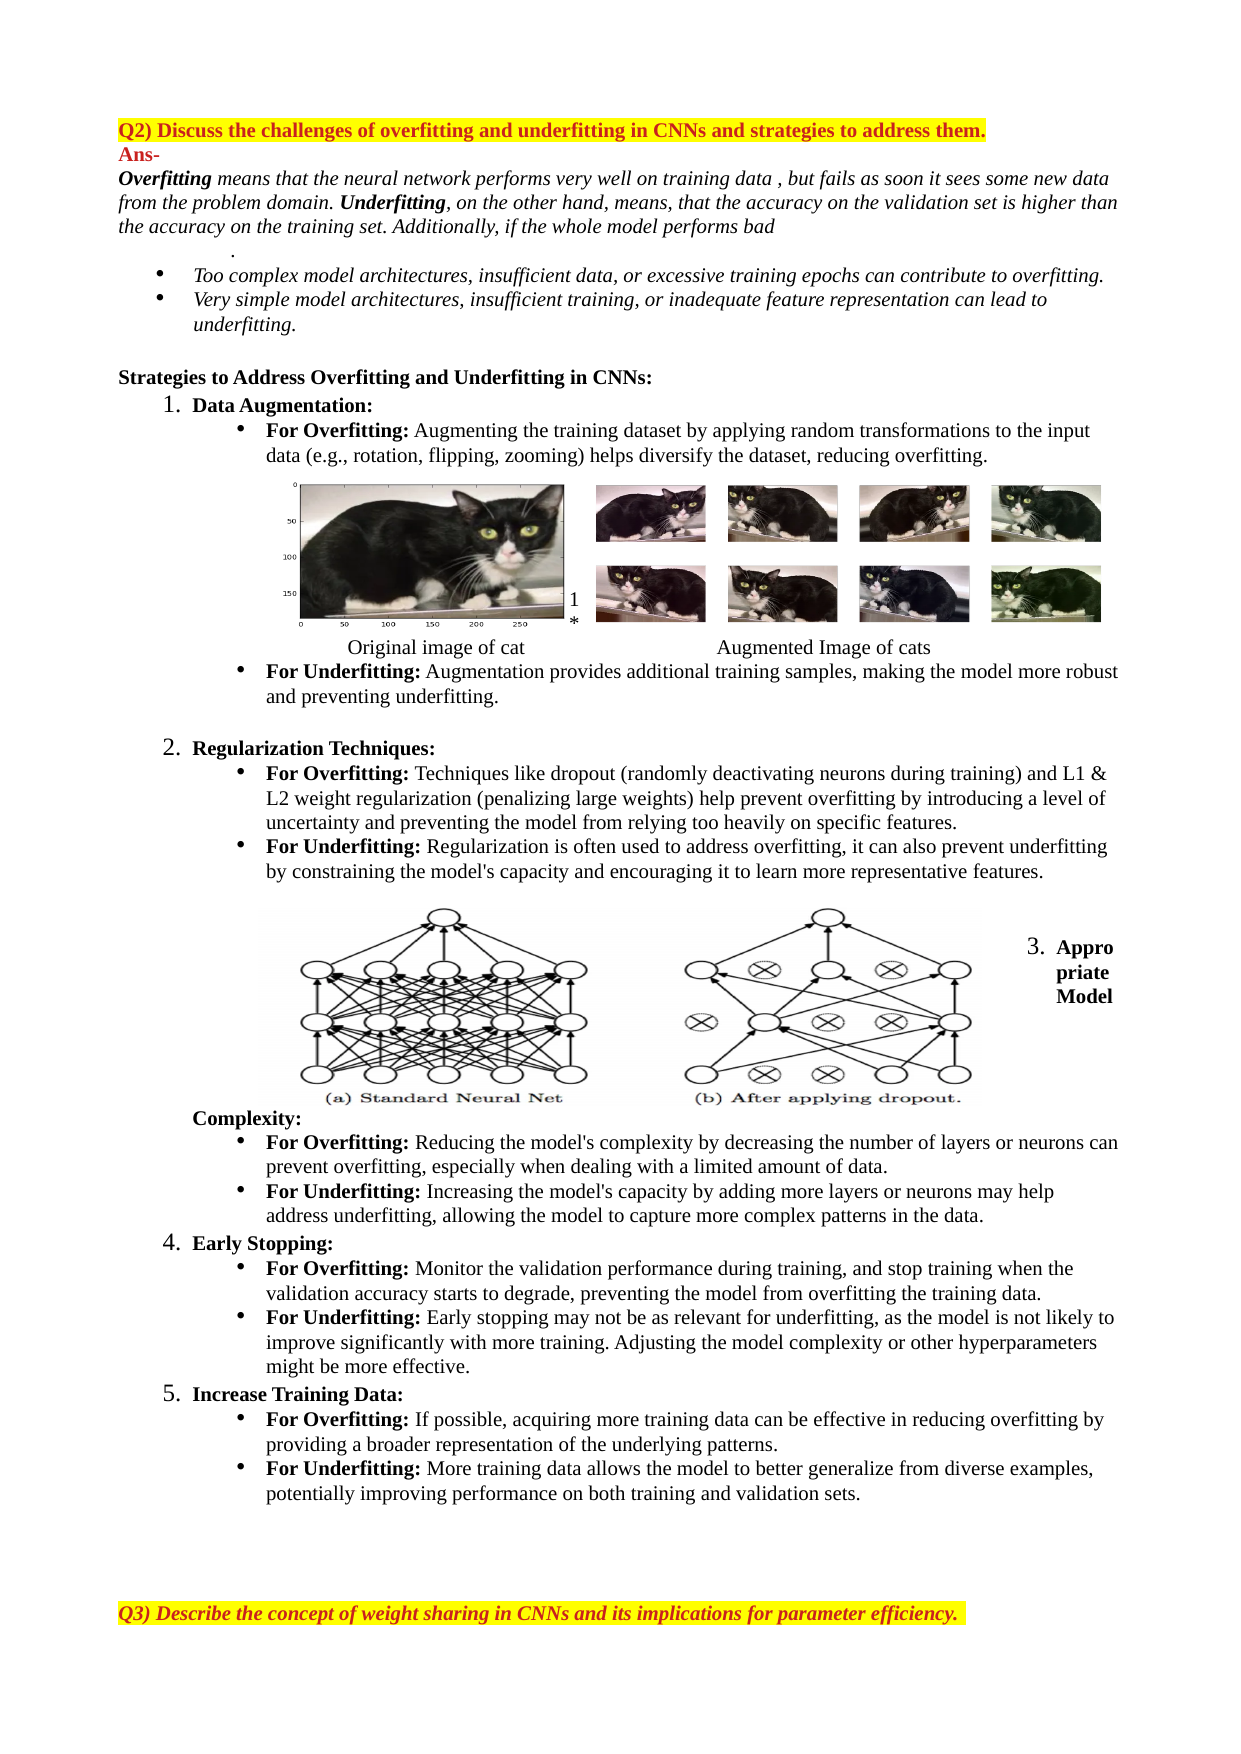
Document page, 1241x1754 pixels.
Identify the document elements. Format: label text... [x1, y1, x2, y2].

text 1 * [118, 563, 1122, 635]
list For Overfitting: Reducing the model's complexity by decreasing the number of layers or neurons can prevent overfitting, especially when dealing with a limited amount of data. [236, 1129, 1122, 1178]
list Increase Training Data: [162, 1378, 1122, 1407]
list For Overfitting: Augmenting the training dataset by applying random transformations to the input data (e.g., rotation, flipping, zooming) helps diversify the dataset, reducing overfitting. [236, 418, 1122, 467]
text Original image of cat Augmented Image of cats [118, 635, 1122, 659]
picture [582, 481, 1104, 630]
text Overfitting means that the neural network performs very well on training data , but fails as soon it sees some new data from the problem domain. Underfitting, on the other hand, means, that the accuracy on the validation set is higher than the accuracy on the training set. Additionally, if the whole model performs bad [118, 166, 1122, 238]
list For Underfitting: Increasing the model's capacity by adding more layers or neurons may help address underfitting, allowing the model to capture more complex patterns in the data. [236, 1178, 1122, 1227]
list For Overfitting: Techniques like dropout (randomly deactivating neurons during training) and L1 & L2 weight regularization (penalizing large weights) help prevent overfitting by introducing a level of uncertainty and preventing the model from relying too heavily on specific features. [236, 761, 1122, 834]
text Q3) Describe the concept of weight sharing in CNNs and its implications for parameter efficiency. [118, 1601, 1122, 1625]
list For Overfitting: Monitor the validation performance during training, and stop training when the validation accuracy starts to degrade, preventing the model from overfitting the training data. [236, 1256, 1122, 1305]
list Appropriate Model Complexity: [162, 931, 1122, 1129]
list For Underfitting: More training data allows the model to better generalize from diverse examples, potentially improving performance on both training and validation sets. [236, 1456, 1122, 1505]
list For Underfitting: Early stopping may not be as relevant for underfitting, as the model is not likely to improve significantly with more training. Adjusting the model complexity or other hyperparameters might be more effective. [236, 1305, 1122, 1378]
list Data Augmentation: [162, 389, 1122, 418]
text Q2) Discuss the challenges of overfitting and underfitting in CNNs and strategies to address them. [118, 118, 1122, 142]
list For Underfitting: Augmentation provides additional training samples, making the model more robust and preventing underfitting. [236, 659, 1122, 708]
picture [277, 477, 569, 632]
text Ans- [118, 142, 1122, 166]
list Early Stopping: [162, 1227, 1122, 1256]
list For Overfitting: If possible, acquiring more training data can be effective in reducing overfitting by providing a broader representation of the underlying patterns. [236, 1407, 1122, 1456]
list Too complex model architectures, insufficient data, or excessive training epochs can contribute to overfitting. [156, 262, 1122, 287]
text Strategies to Address Overfitting and Underfitting in CNNs: [118, 365, 1122, 389]
list Very simple model architectures, insufficient training, or inadequate feature representation can lead to underfitting. [156, 287, 1122, 336]
list . [193, 238, 1122, 262]
list Regularization Techniques: [162, 732, 1122, 761]
list For Underfitting: Regularization is often used to address overfitting, it can also prevent underfitting by constraining the model's capacity and encouraging it to learn more representative features. [236, 834, 1122, 883]
picture [258, 907, 983, 1106]
